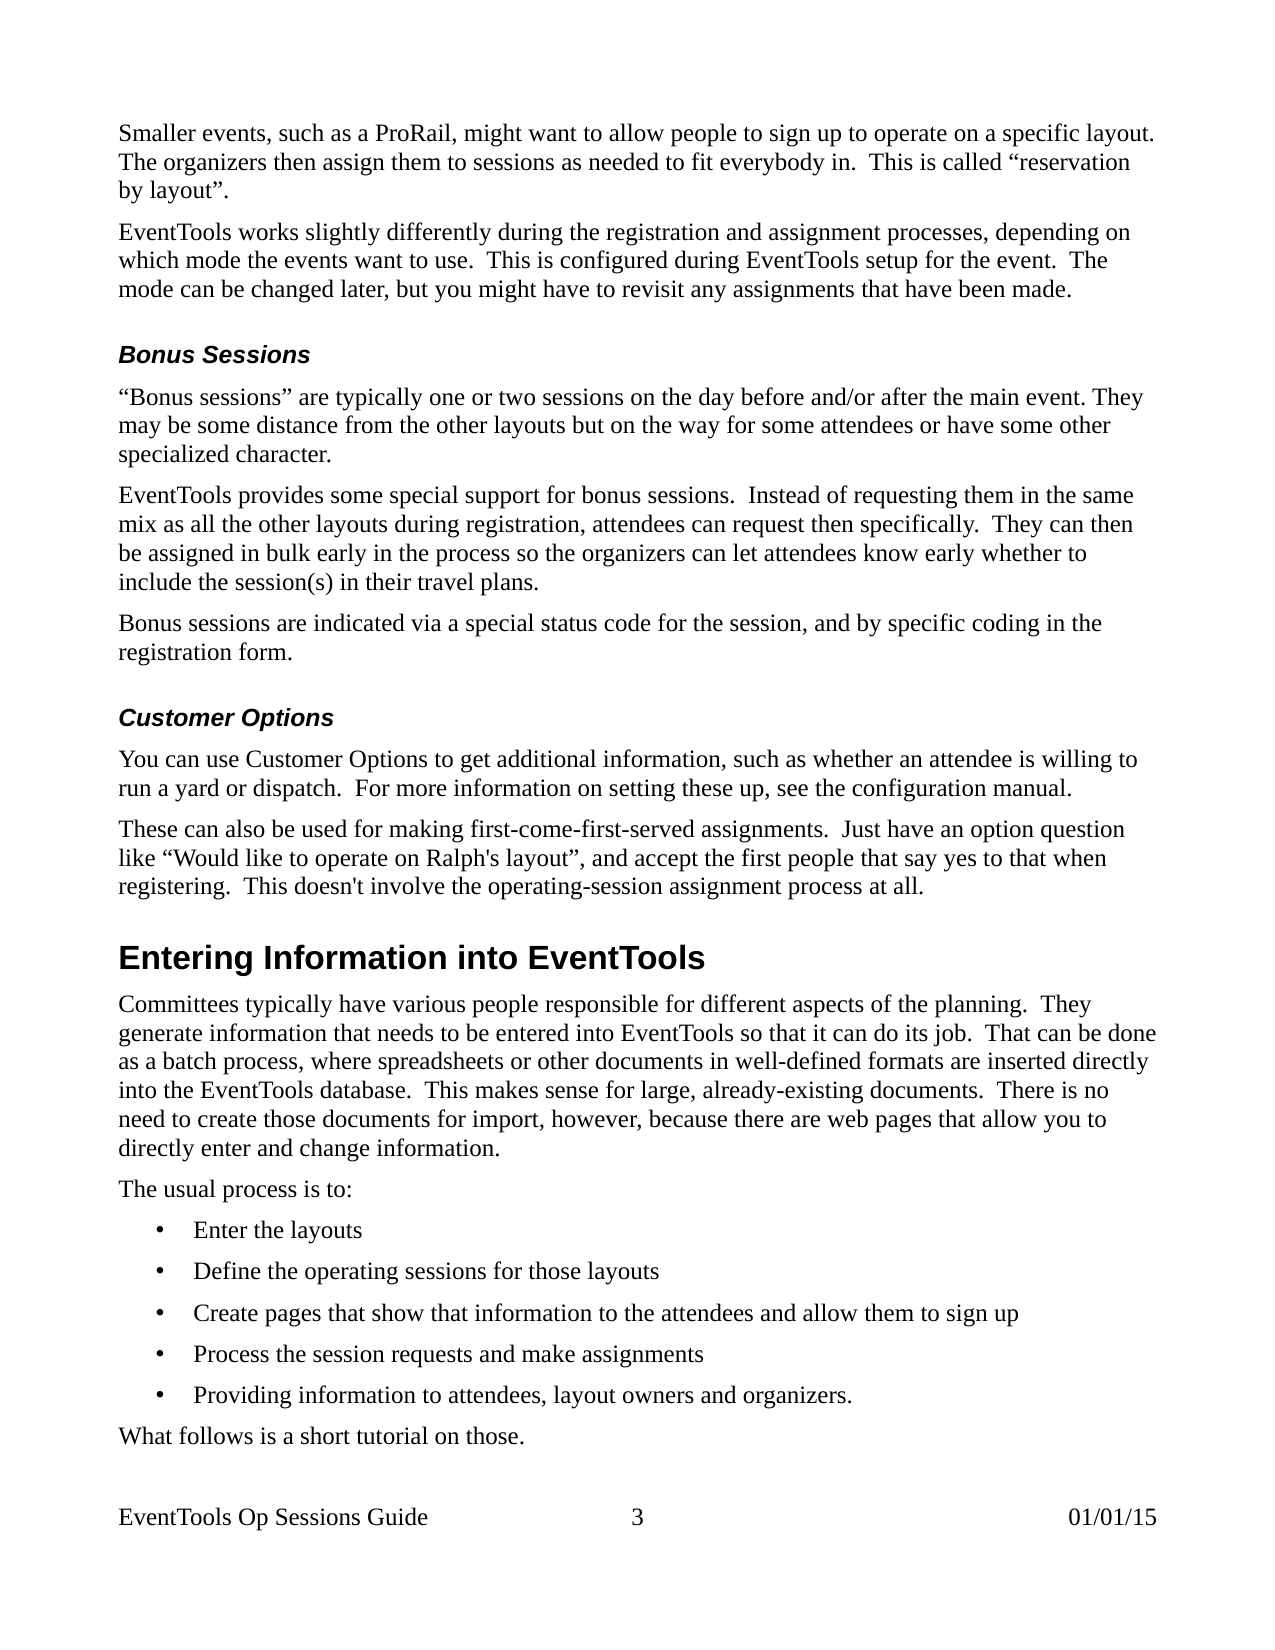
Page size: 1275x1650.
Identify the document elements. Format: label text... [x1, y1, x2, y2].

text Committees typically have various people responsible for different aspects of the planning. They generate information that needs to be entered into EventTools so that it can do its job. That can be done as a batch process, where spreadsheets or other documents in well-defined formats are inserted directly into the EventTools database. This makes sense for large, already-existing documents. There is no need to create those documents for import, however, because there are web pages that allow you to directly enter and change information. [118, 989, 1157, 1161]
text These can also be used for making first-come-first-served assignments. Just have an option question like “Would like to operate on Ralph's layout”, and accept the first people that say yes to that when registering. This doesn't involve the operating-session assignment process at all. [118, 814, 1157, 900]
text Bonus sessions are indicated via a special status code for the session, and by specific coding in the registration form. [118, 608, 1157, 665]
text Smaller events, such as a ProRail, might want to allow people to sign up to operate on a specific layout. The organizers then assign them to sessions as needed to fit everybody in. This is called “reservation by layout”. [118, 118, 1157, 204]
list Define the operating sessions for those layouts [156, 1256, 1157, 1285]
text You can use Customer Options to get additional information, such as whether an attendee is willing to run a yard or dispatch. For more information on setting these up, see the configuration manual. [118, 744, 1157, 801]
text EventTools works slightly differently during the registration and assignment processes, depending on which mode the events want to use. This is configured during EventTools setup for the event. The mode can be changed later, but you might have to revisit any assignments that have been made. [118, 217, 1157, 303]
subtitle Bonus Sessions [118, 341, 1157, 369]
text “Bonus sessions” are typically one or two sessions on the day before and/or after the main event. They may be some distance from the other layouts but on the way for some attendees or have some other specialized character. [118, 382, 1157, 468]
text The usual process is to: [118, 1174, 1157, 1203]
text EventTools provides some special support for bonus sessions. Instead of requesting them in the same mix as all the other layouts during registration, attendees can request then specifically. They can then be assigned in bulk early in the process so the organizers can let attendees know early whether to include the session(s) in their travel plans. [118, 480, 1157, 595]
list Process the session requests and make assignments [156, 1339, 1157, 1368]
list Create pages that show that information to the attendees and allow them to sign up [156, 1298, 1157, 1326]
list Enter the layouts [156, 1215, 1157, 1244]
subtitle Entering Information into EventTools [118, 938, 1157, 976]
text What follows is a short tutorial on those. [118, 1421, 1157, 1450]
subtitle Customer Options [118, 703, 1157, 731]
list Providing information to attendees, layout owners and organizers. [156, 1380, 1157, 1409]
